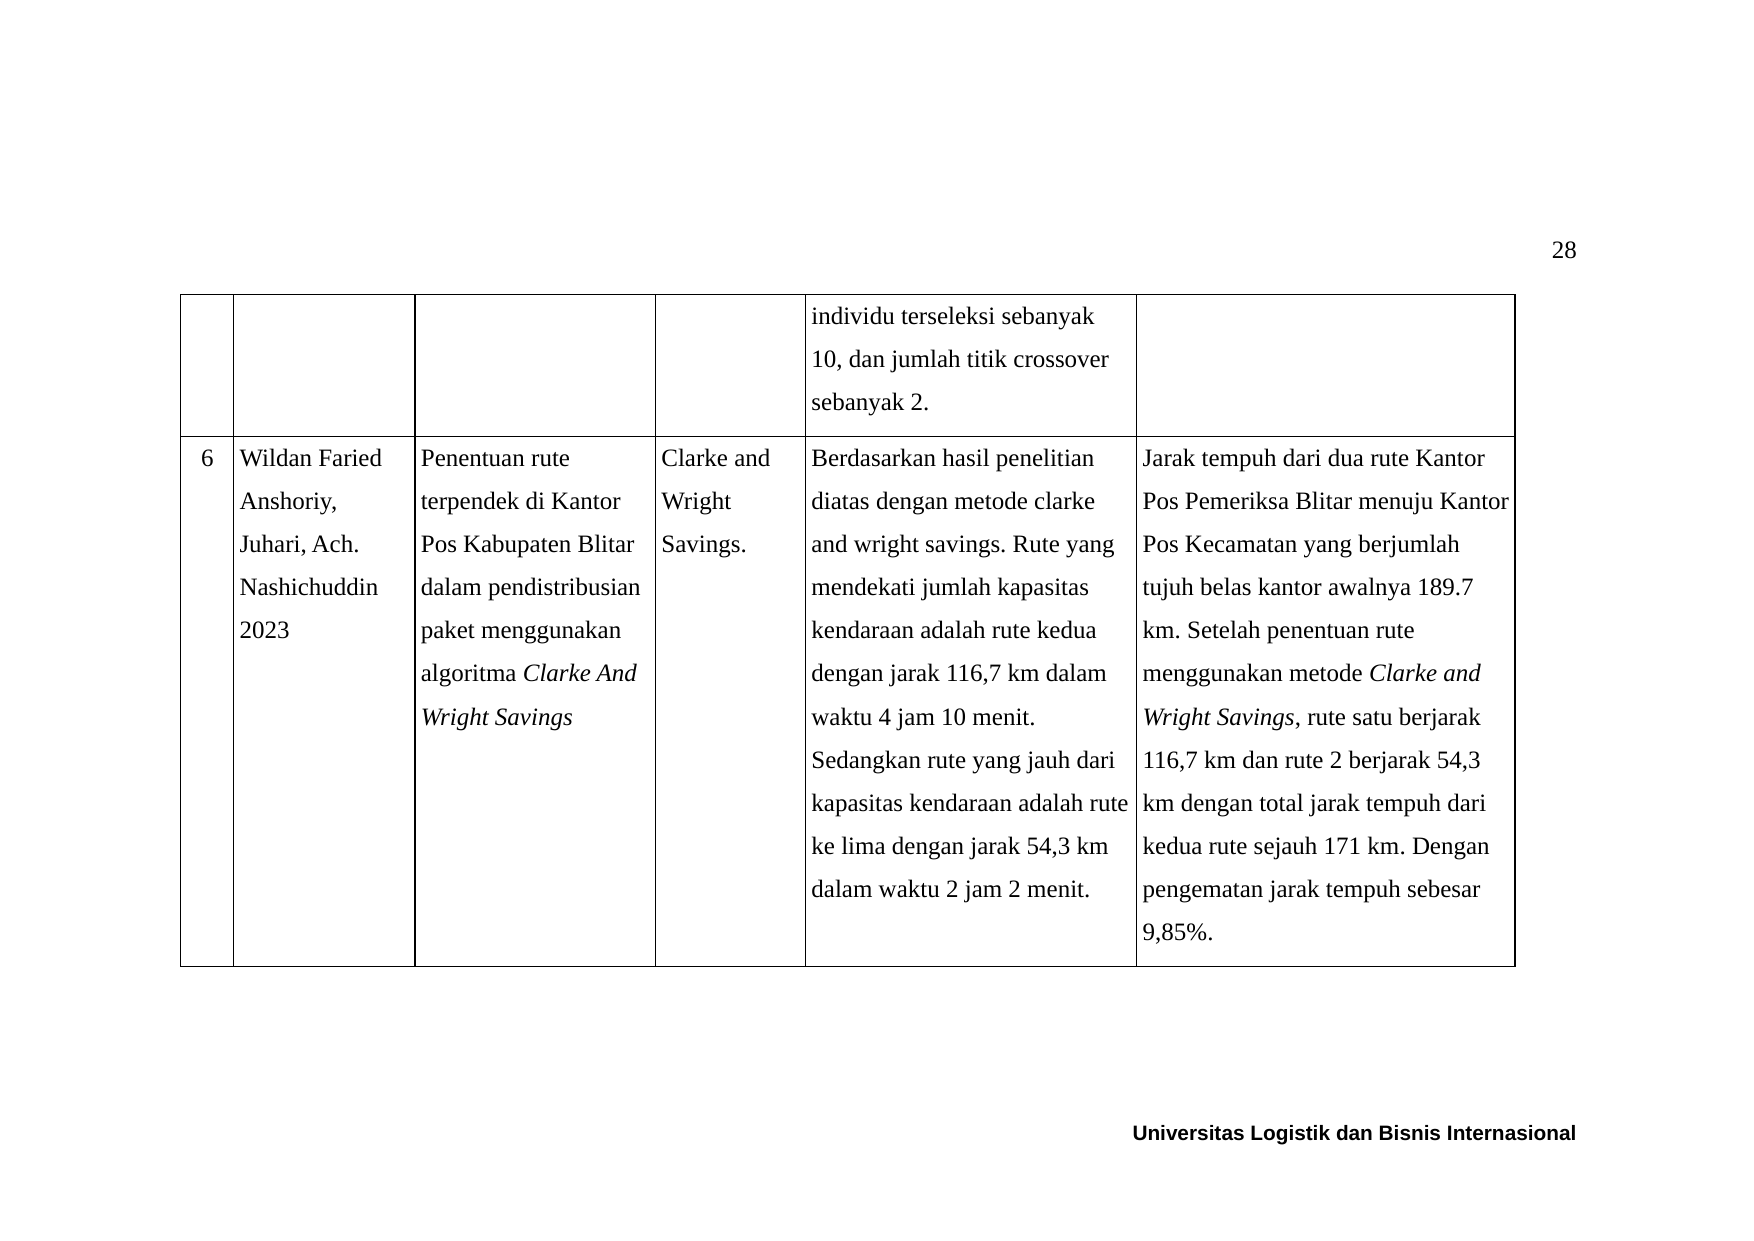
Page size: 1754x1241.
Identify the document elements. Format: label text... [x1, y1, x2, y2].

table_cell Wildan Faried Anshoriy, Juhari, Ach. Nashichuddin 2023 [234, 437, 414, 966]
table_cell Berdasarkan hasil penelitian diatas dengan metode clarke and wright savings. Rute yang mendekati jumlah kapasitas kendaraan adalah rute kedua dengan jarak 116,7 km dalam waktu 4 jam 10 menit. Sedangkan rute yang jauh dari kapasitas kendaraan adalah rute ke lima dengan jarak 54,3 km dalam waktu 2 jam 2 menit. [806, 437, 1136, 966]
table_cell [416, 295, 655, 436]
table_cell individu terseleksi sebanyak 10, dan jumlah titik crossover sebanyak 2. [806, 295, 1136, 436]
table_cell [234, 295, 414, 436]
table_cell [181, 295, 233, 436]
table_cell [656, 295, 805, 436]
table_cell 6 [181, 437, 233, 966]
table_cell Penentuan rute terpendek di Kantor Pos Kabupaten Blitar dalam pendistribusian paket menggunakan algoritma Clarke And Wright Savings [416, 437, 655, 966]
table_cell Jarak tempuh dari dua rute Kantor Pos Pemeriksa Blitar menuju Kantor Pos Kecamatan yang berjumlah tujuh belas kantor awalnya 189.7 km. Setelah penentuan rute menggunakan metode Clarke and Wright Savings, rute satu berjarak 116,7 km dan rute 2 berjarak 54,3 km dengan total jarak tempuh dari kedua rute sejauh 171 km. Dengan pengematan jarak tempuh sebesar 9,85%. [1137, 437, 1514, 966]
table_cell Clarke and Wright Savings. [656, 437, 805, 966]
table_cell [1137, 295, 1514, 436]
